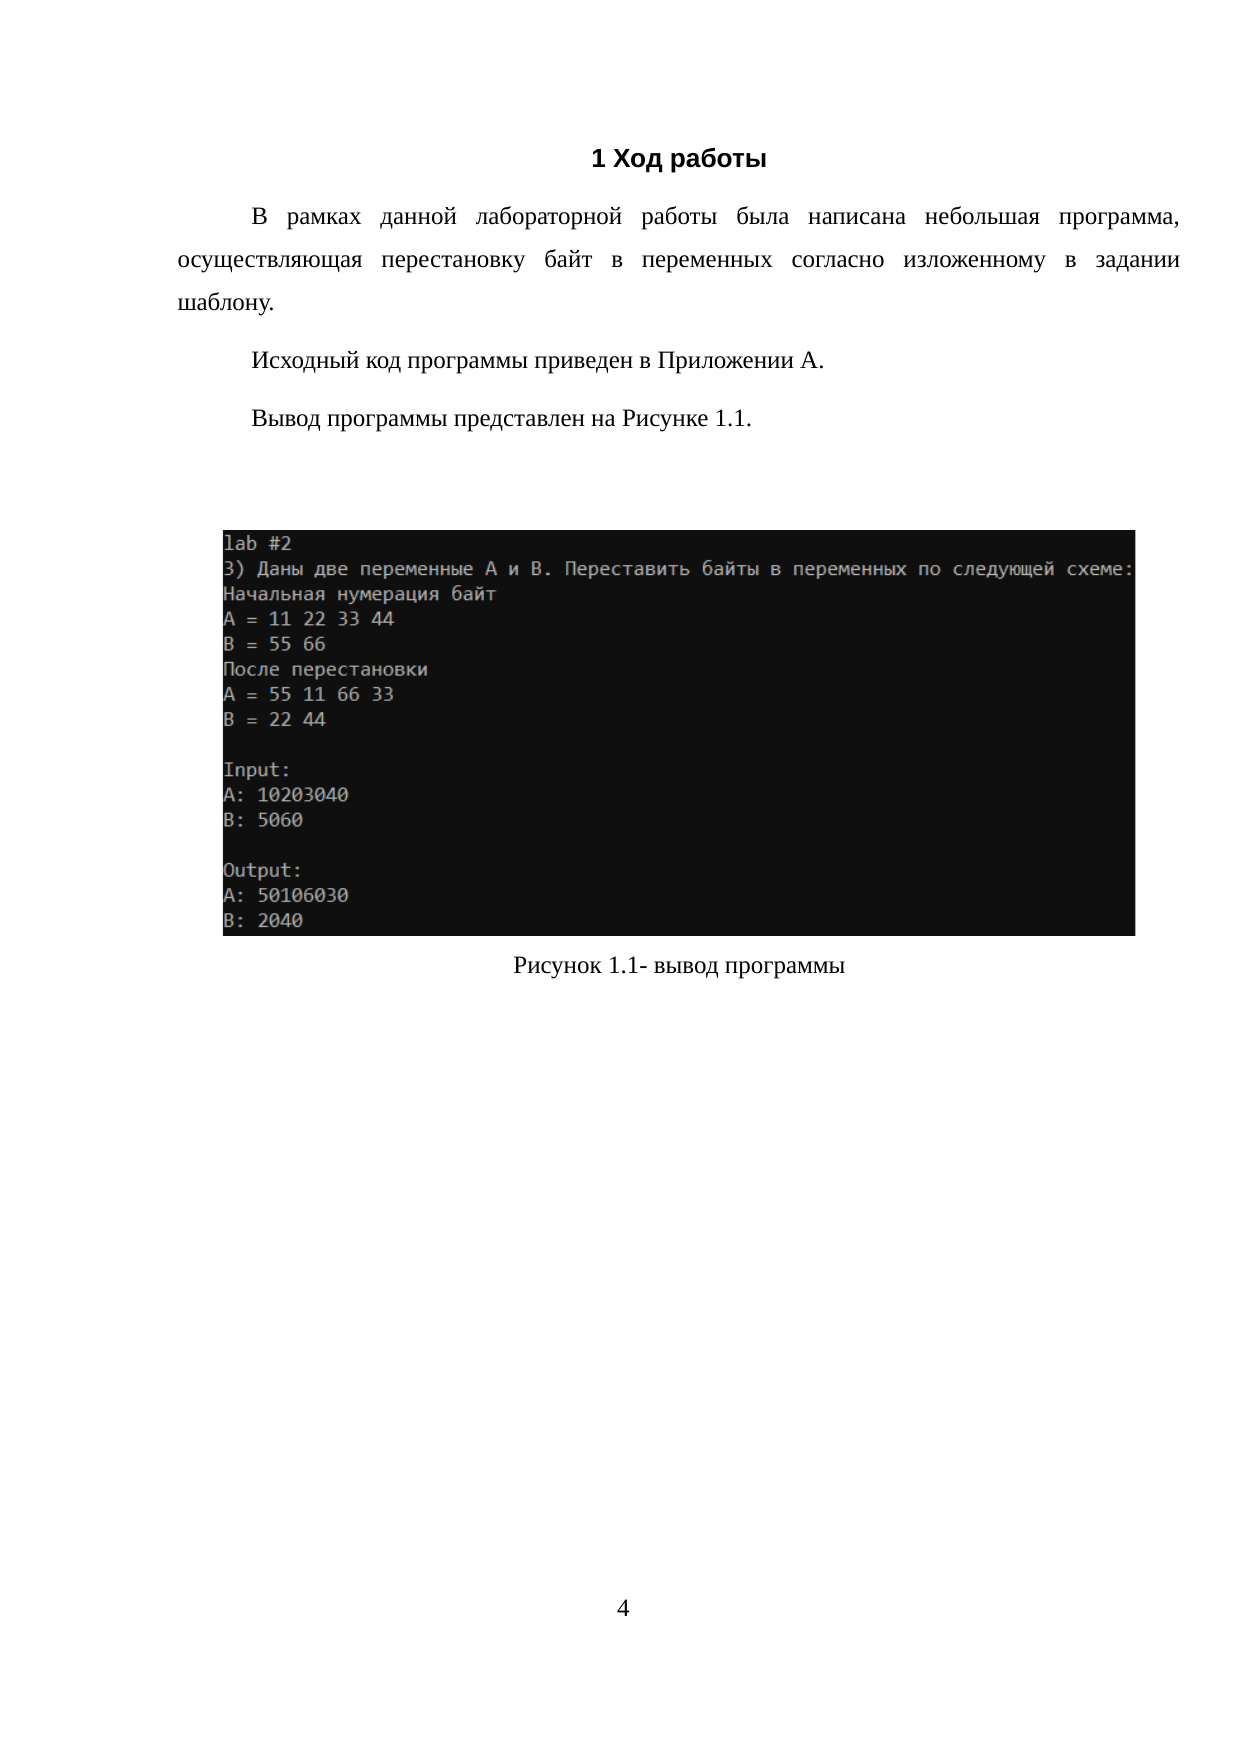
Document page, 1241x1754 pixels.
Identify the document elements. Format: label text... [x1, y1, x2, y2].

text В рамках данной лабораторной работы была написана небольшая программа, осуществляющая перестановку байт в переменных согласно изложенному в задании шаблону. [177, 201, 1181, 316]
text Исходный код программы приведен в Приложении А. [177, 345, 1181, 374]
text Вывод программы представлен на Рисунке 1.1. [177, 403, 1181, 431]
subtitle Ход работы [177, 143, 1181, 173]
text Рисунок 1.1- вывод программы [223, 936, 1135, 979]
picture [222, 530, 1136, 936]
